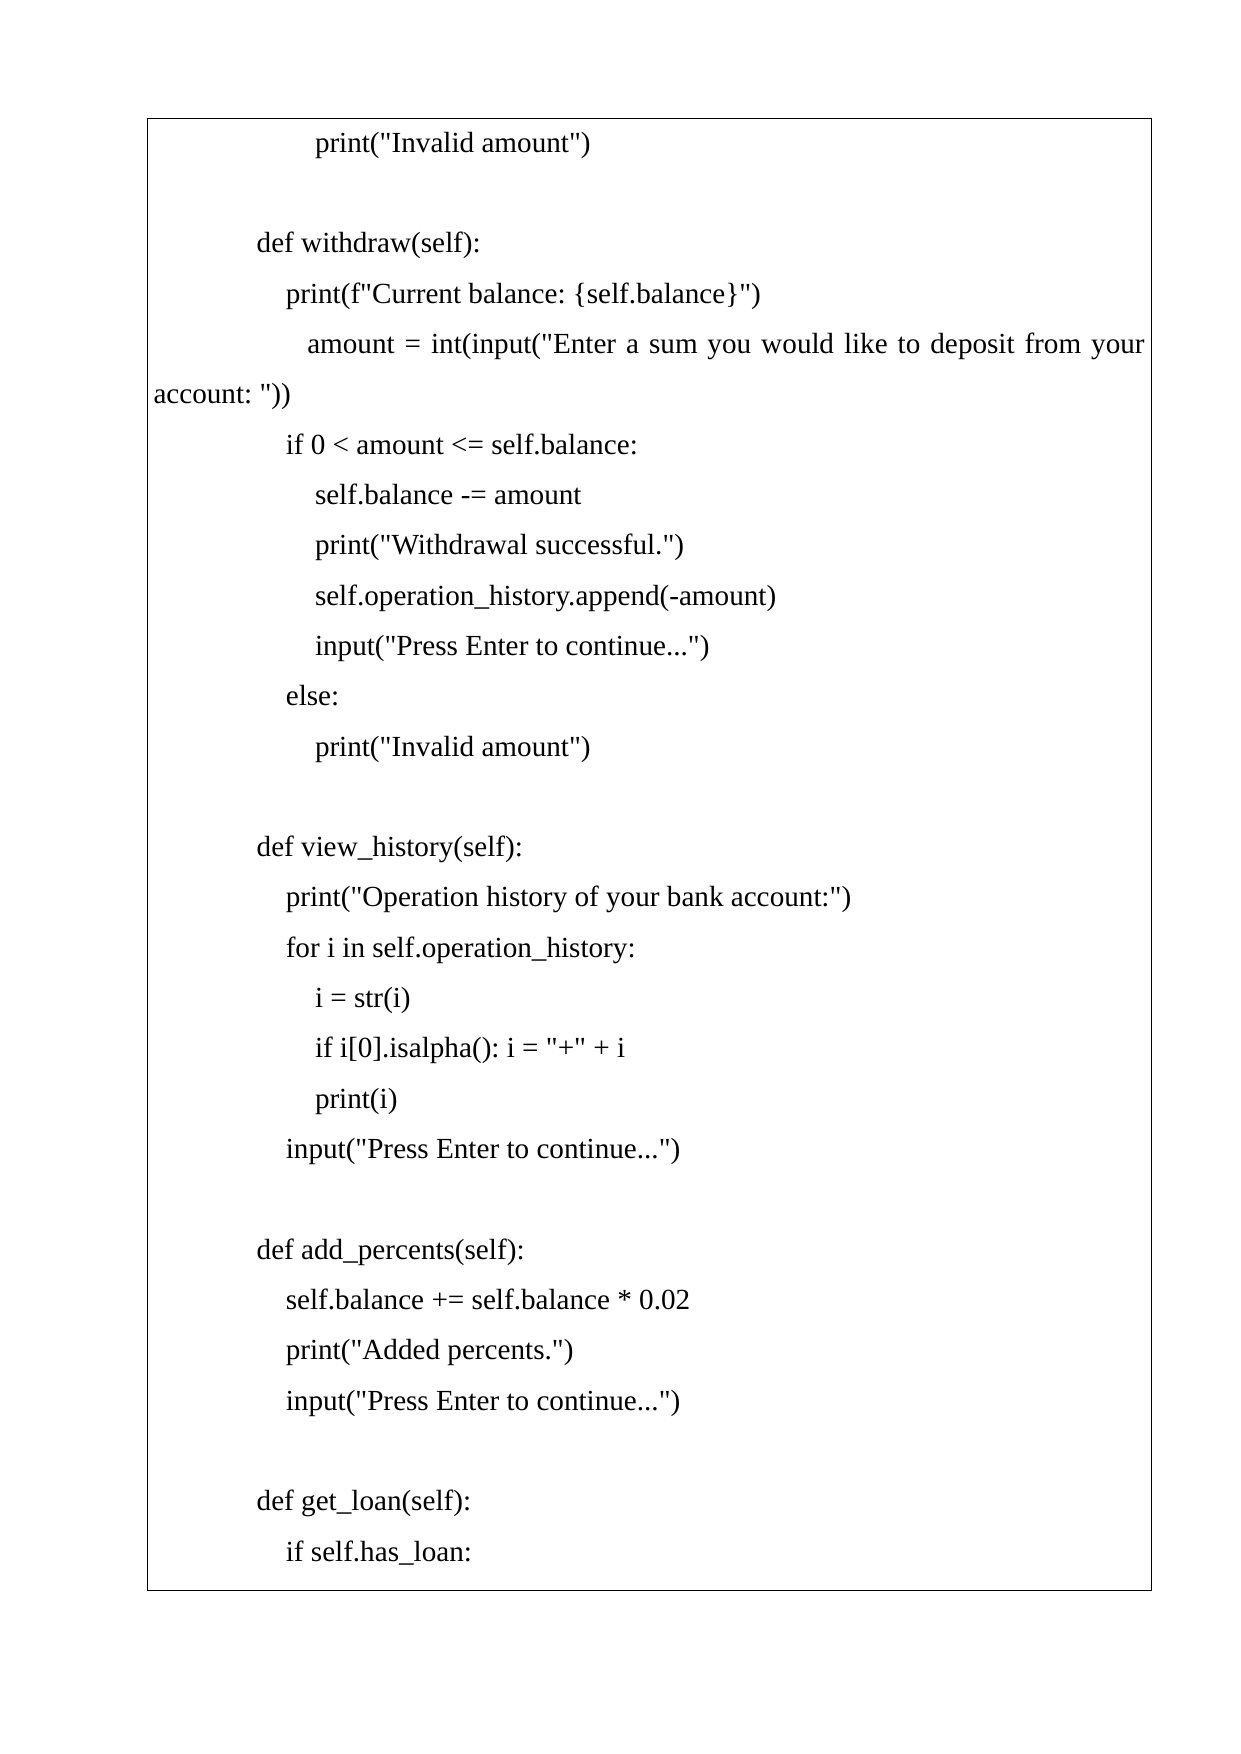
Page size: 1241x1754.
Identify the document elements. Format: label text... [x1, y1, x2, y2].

table_header print("Invalid amount") def withdraw(self): print(f"Current balance: {self.balance}") amount = int(input("Enter a sum you would like to deposit from your account: ")) if 0 < amount <= self.balance: self.balance -= amount print("Withdrawal successful.") self.operation_history.append(-amount) input("Press Enter to continue...") else: print("Invalid amount") def view_history(self): print("Operation history of your bank account:") for i in self.operation_history: i = str(i) if i[0].isalpha(): i = "+" + i print(i) input("Press Enter to continue...") def add_percents(self): self.balance += self.balance * 0.02 print("Added percents.") input("Press Enter to continue...") def get_loan(self): if self.has_loan: [148, 119, 1151, 1589]
